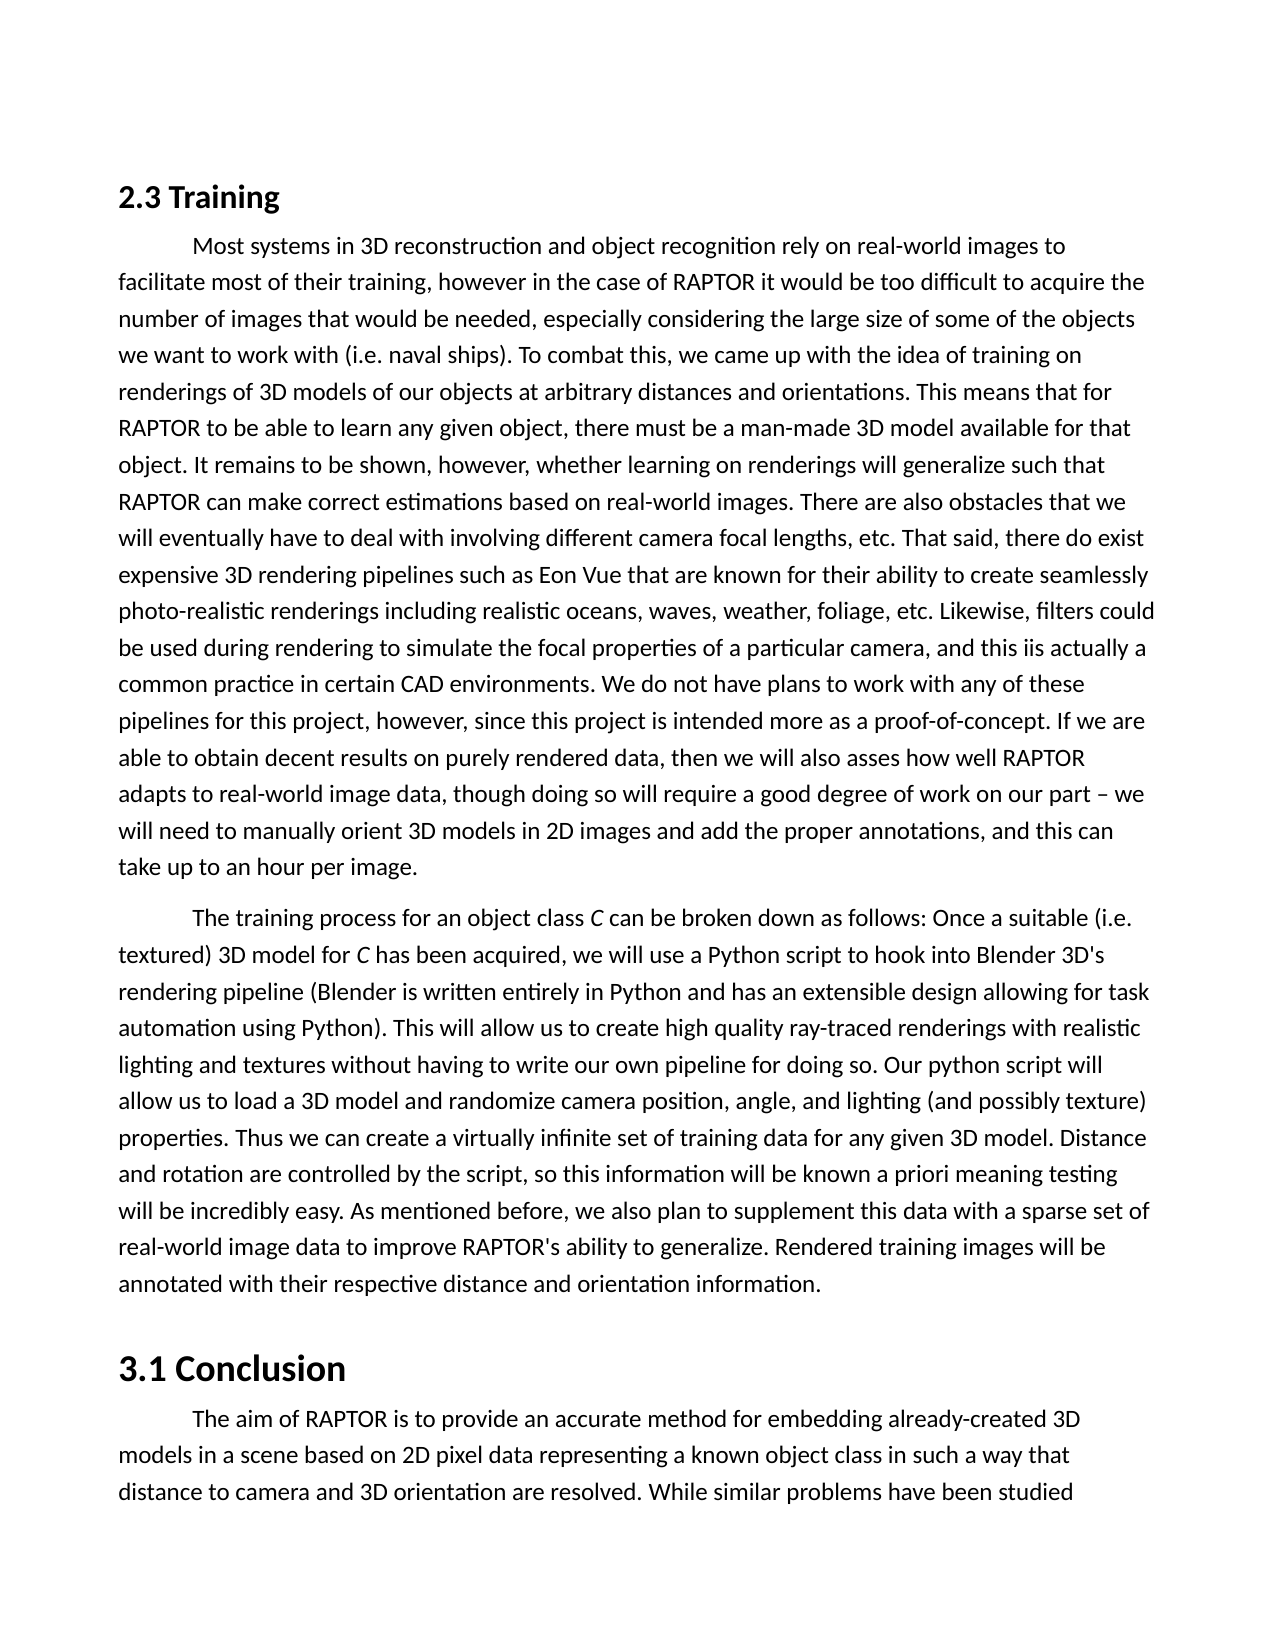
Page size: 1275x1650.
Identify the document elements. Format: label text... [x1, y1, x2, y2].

text Most systems in 3D reconstruction and object recognition rely on real-world images to facilitate most of their training, however in the case of RAPTOR it would be too difficult to acquire the number of images that would be needed, especially considering the large size of some of the objects we want to work with (i.e. naval ships). To combat this, we came up with the idea of training on renderings of 3D models of our objects at arbitrary distances and orientations. This means that for RAPTOR to be able to learn any given object, there must be a man-made 3D model available for that object. It remains to be shown, however, whether learning on renderings will generalize such that RAPTOR can make correct estimations based on real-world images. There are also obstacles that we will eventually have to deal with involving different camera focal lengths, etc. That said, there do exist expensive 3D rendering pipelines such as Eon Vue that are known for their ability to create seamlessly photo-realistic renderings including realistic oceans, waves, weather, foliage, etc. Likewise, filters could be used during rendering to simulate the focal properties of a particular camera, and this iis actually a common practice in certain CAD environments. We do not have plans to work with any of these pipelines for this project, however, since this project is intended more as a proof-of-concept. If we are able to obtain decent results on purely rendered data, then we will also asses how well RAPTOR adapts to real-world image data, though doing so will require a good degree of work on our part – we will need to manually orient 3D models in 2D images and add the proper annotations, and this can take up to an hour per image. [118, 230, 1157, 882]
text The training process for an object class C can be broken down as follows: Once a suitable (i.e. textured) 3D model for C has been acquired, we will use a Python script to hook into Blender 3D's rendering pipeline (Blender is written entirely in Python and has an extensible design allowing for task automation using Python). This will allow us to create high quality ray-traced renderings with realistic lighting and textures without having to write our own pipeline for doing so. Our python script will allow us to load a 3D model and randomize camera position, angle, and lighting (and possibly texture) properties. Thus we can create a virtually infinite set of training data for any given 3D model. Distance and rotation are controlled by the script, so this information will be known a priori meaning testing will be incredibly easy. As mentioned before, we also plan to supplement this data with a sparse set of real-world image data to improve RAPTOR's ability to generalize. Rendered training images will be annotated with their respective distance and orientation information. [118, 902, 1157, 1299]
subtitle 2.3 Training [118, 176, 1157, 217]
text The aim of RAPTOR is to provide an accurate method for embedding already-created 3D models in a scene based on 2D pixel data representing a known object class in such a way that distance to camera and 3D orientation are resolved. While similar problems have been studied [118, 1403, 1157, 1507]
subtitle 3.1 Conclusion [118, 1344, 1157, 1391]
